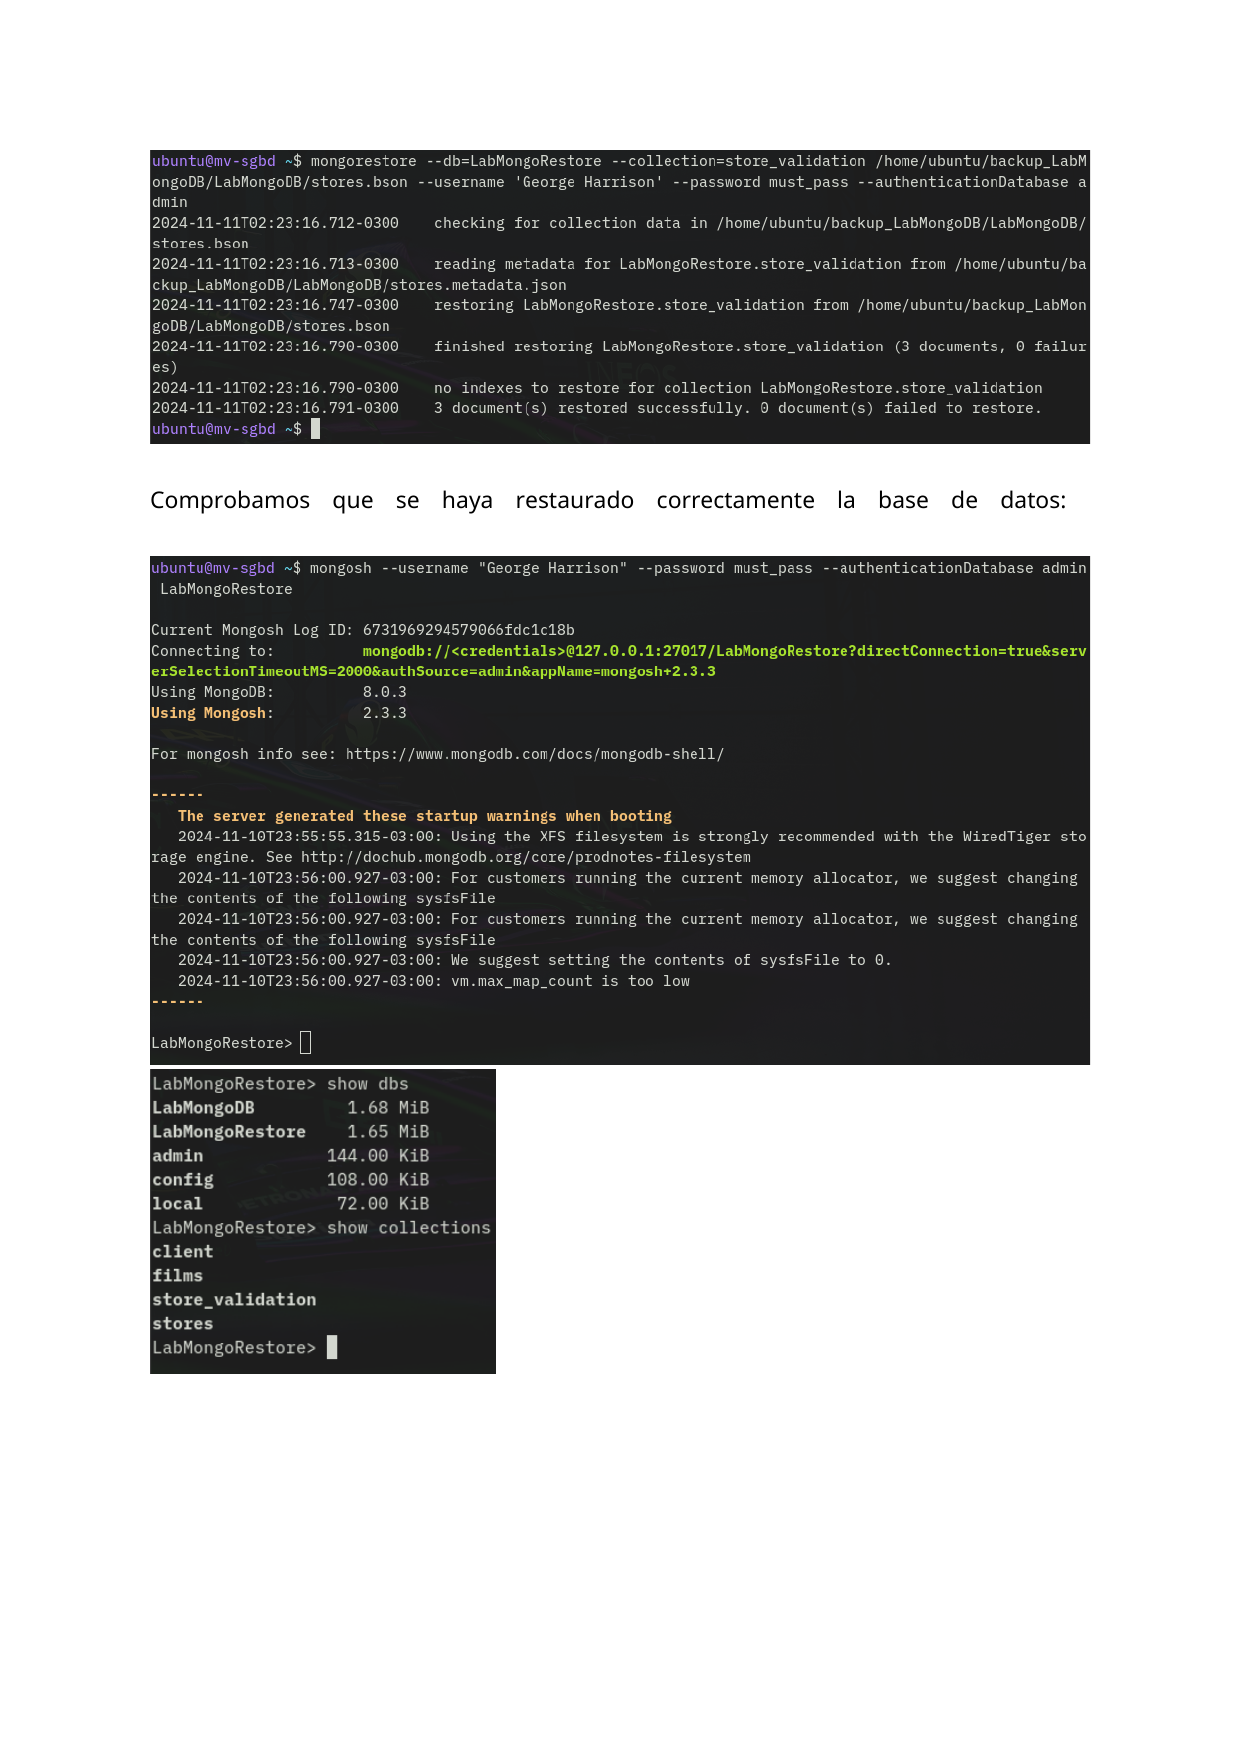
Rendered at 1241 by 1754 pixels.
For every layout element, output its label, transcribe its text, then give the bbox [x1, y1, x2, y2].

text Comprobamos que se haya restaurado correctamente la base de datos: [150, 484, 1090, 556]
picture [150, 150, 1091, 444]
picture [150, 1069, 496, 1374]
picture [150, 556, 1091, 1065]
